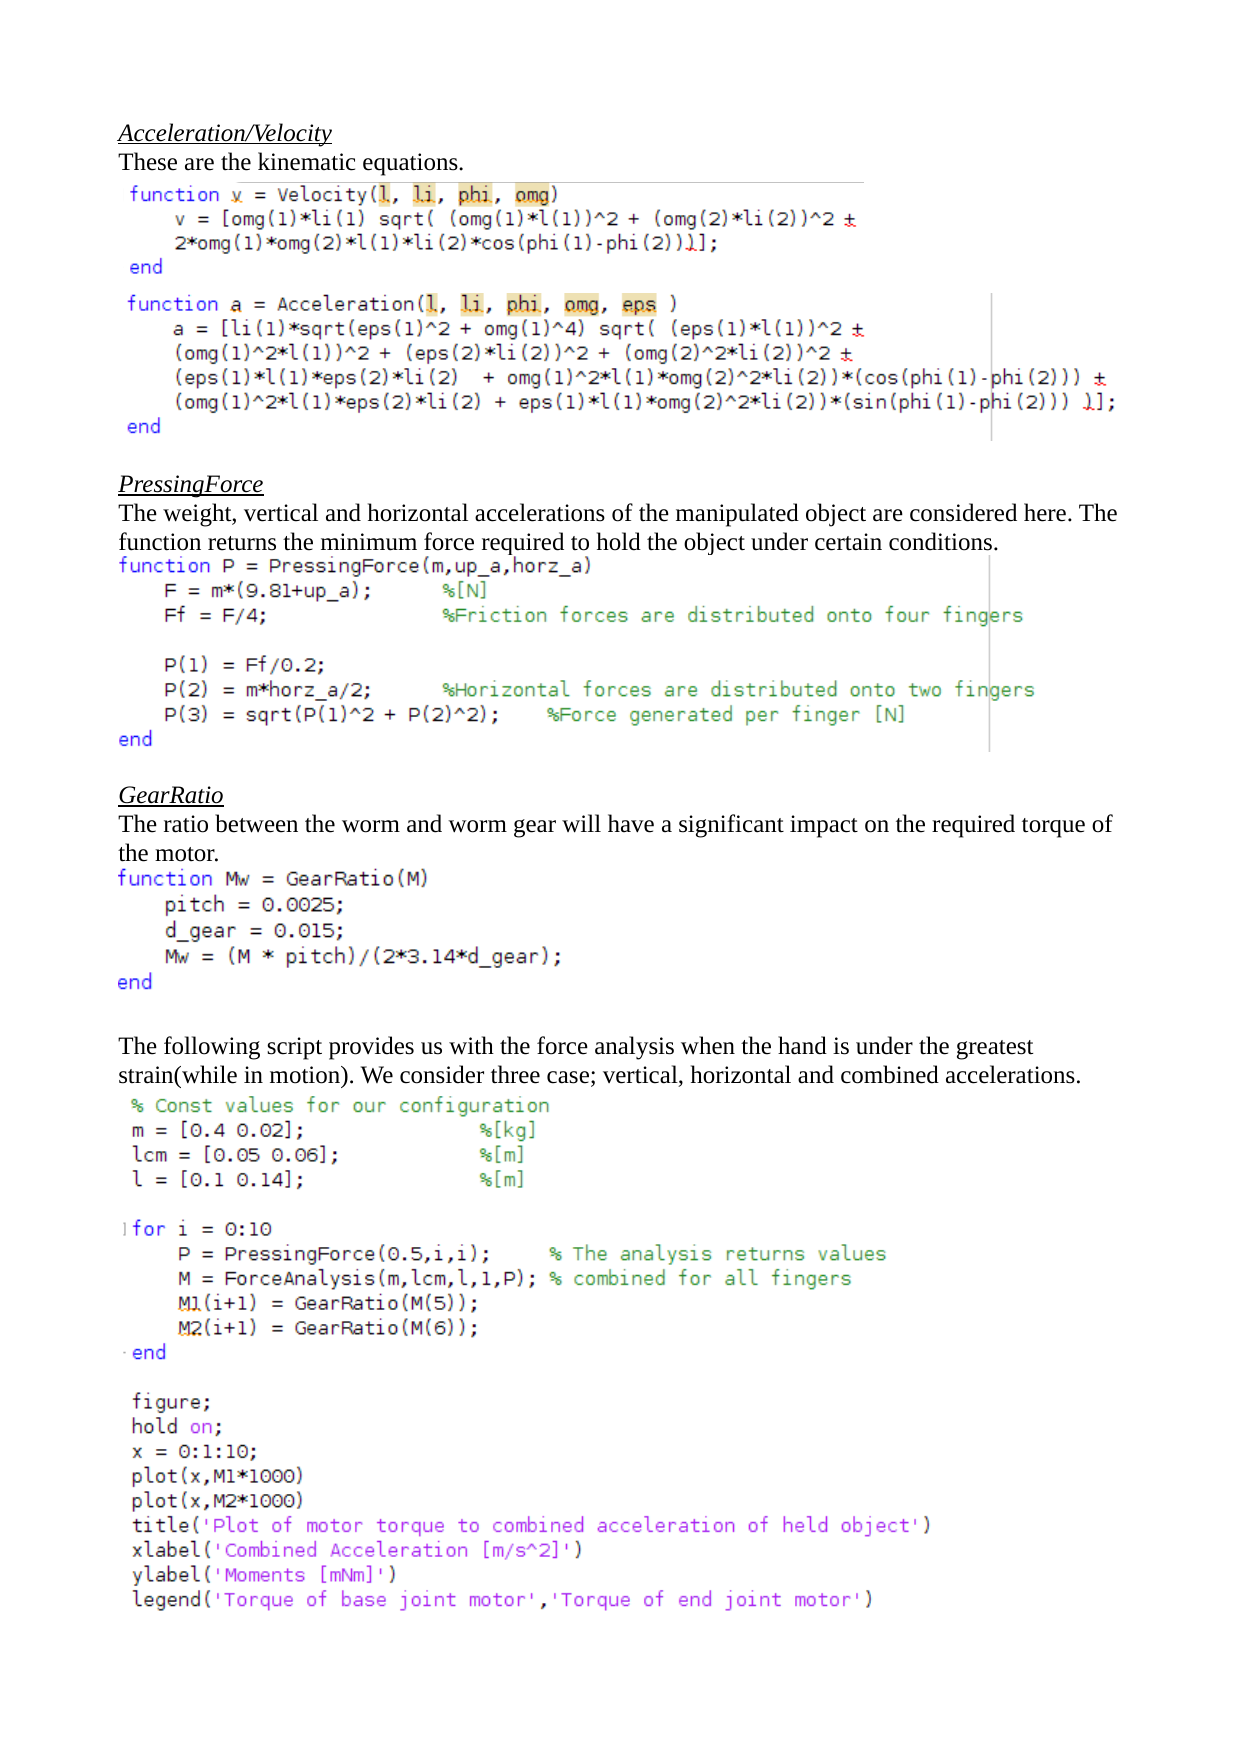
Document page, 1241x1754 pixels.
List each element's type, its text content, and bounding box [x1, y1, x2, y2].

picture [123, 182, 338, 222]
text The following script provides us with the force analysis when the hand is under the greatest strain(while in motion). We consider three case; vertical, horizontal and combined accelerations. [118, 1031, 1122, 1088]
picture [123, 293, 797, 364]
text These are the kinematic equations. [118, 147, 1122, 176]
text The weight, vertical and horizontal accelerations of the manipulated object are considered here. The function returns the minimum force required to hold the object under certain conditions. [118, 498, 1122, 556]
text The ratio between the worm and worm gear will have a significant impact on the required torque of the motor. [118, 809, 1122, 866]
picture [123, 1096, 963, 1615]
picture [118, 555, 1047, 752]
picture [118, 866, 570, 1003]
text GearRatio [118, 780, 1122, 809]
text PressingForce [118, 469, 1122, 498]
text Acceleration/Velocity [118, 118, 1122, 147]
